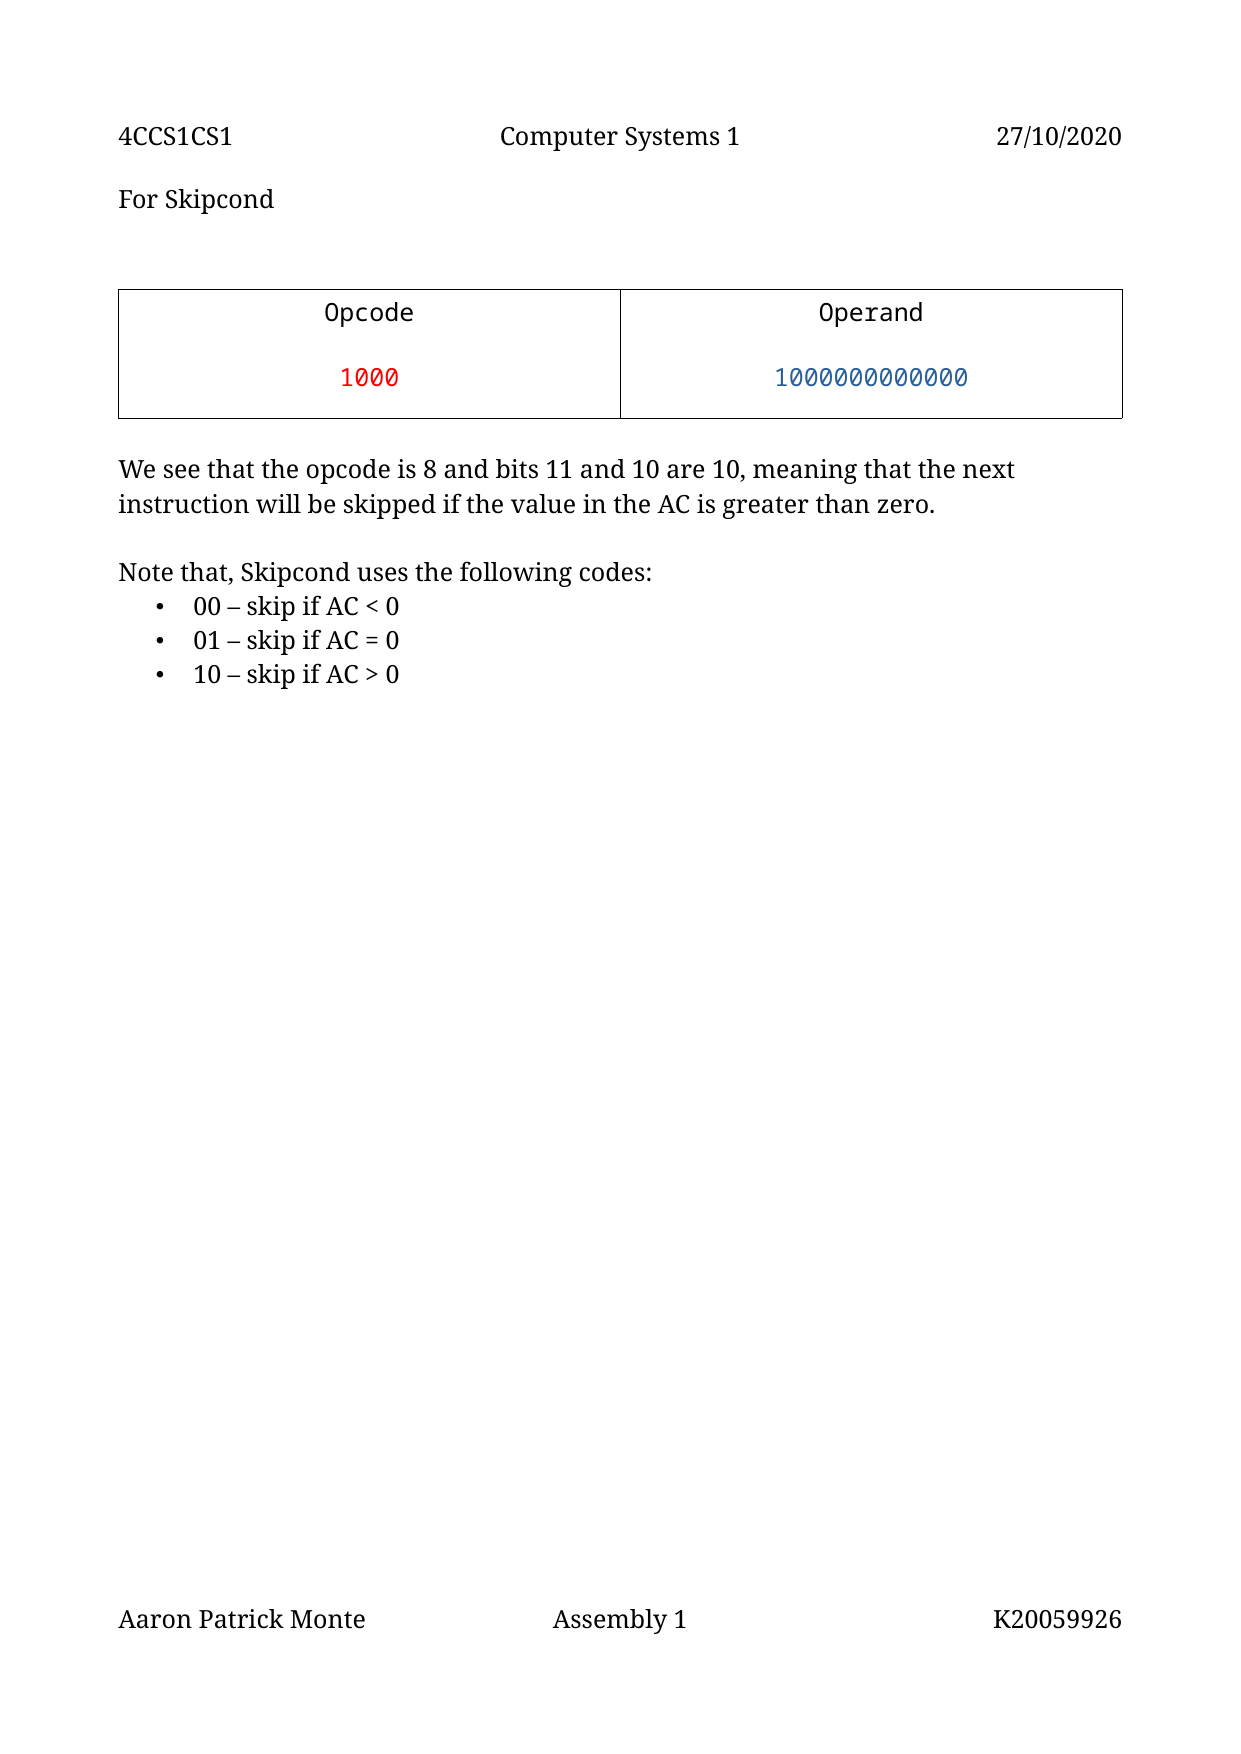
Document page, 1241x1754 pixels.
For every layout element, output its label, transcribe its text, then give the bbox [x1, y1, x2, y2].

table_cell 1000 [119, 354, 620, 418]
list 01 – skip if AC = 0 [156, 622, 1122, 657]
list 10 – skip if AC > 0 [156, 657, 1122, 691]
text For Skipcond [118, 182, 1122, 216]
list 00 – skip if AC < 0 [156, 588, 1122, 622]
table_header Opcode [119, 290, 620, 354]
text We see that the opcode is 8 and bits 11 and 10 are 10, meaning that the next instruction will be skipped if the value in the AC is greater than zero. [118, 452, 1122, 520]
text Note that, Skipcond uses the following codes: [118, 554, 1122, 588]
table_cell 1000000000000 [621, 354, 1122, 418]
table_header Operand [621, 290, 1122, 354]
